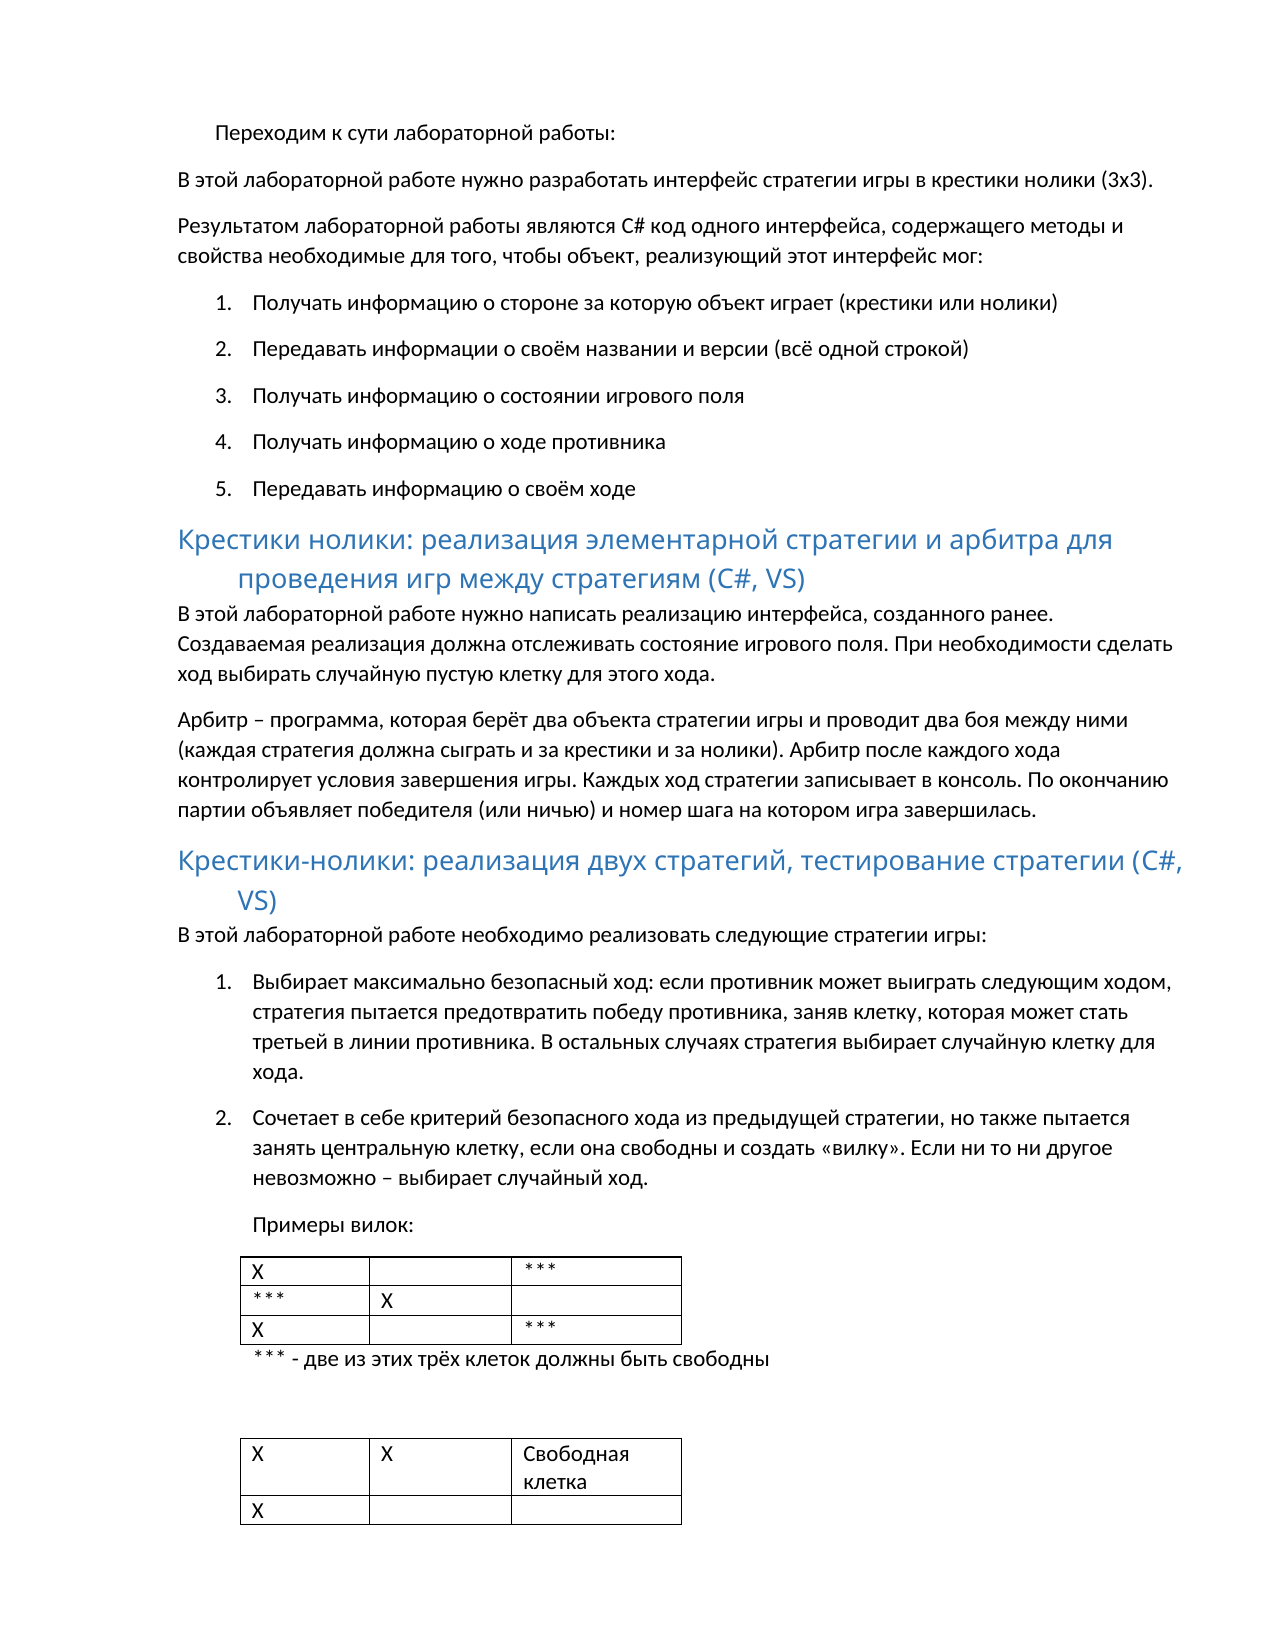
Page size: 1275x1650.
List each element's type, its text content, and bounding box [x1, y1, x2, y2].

text Примеры вилок: [252, 1210, 1186, 1238]
list Получать информацию о стороне за которую объект играет (крестики или нолики) [215, 288, 1186, 316]
table_header X [241, 1258, 369, 1285]
list Получать информацию о состоянии игрового поля [215, 381, 1186, 409]
table_cell *** [512, 1316, 681, 1343]
table_header Свободная клетка [512, 1439, 681, 1495]
table_cell X [370, 1286, 511, 1314]
text В этой лабораторной работе нужно разработать интерфейс стратегии игры в крестики нолики (3х3). [177, 165, 1186, 193]
list Передавать информацию о своём ходе [215, 474, 1186, 502]
subtitle Крестики нолики: реализация элементарной стратегии и арбитра для проведения игр между стратегиям (C#, VS) [177, 521, 1186, 597]
table_header X [241, 1439, 369, 1495]
table_cell [512, 1286, 681, 1314]
text В этой лабораторной работе нужно написать реализацию интерфейса, созданного ранее. Создаваемая реализация должна отслеживать состояние игрового поля. При необходимости сделать ход выбирать случайную пустую клетку для этого хода. [177, 599, 1186, 687]
text В этой лабораторной работе необходимо реализовать следующие стратегии игры: [177, 921, 1186, 949]
table_header [370, 1258, 511, 1285]
table_cell *** [241, 1286, 369, 1314]
table_cell [370, 1316, 511, 1343]
table_header *** [512, 1258, 681, 1285]
table_cell [370, 1496, 511, 1524]
subtitle Крестики-нолики: реализация двух стратегий, тестирование стратегии (C#, VS) [177, 842, 1186, 918]
list Передавать информации о своём названии и версии (всё одной строкой) [215, 334, 1186, 362]
list Получать информацию о ходе противника [215, 427, 1186, 455]
text *** - две из этих трёх клеток должны быть свободны [252, 1344, 1186, 1373]
text Результатом лабораторной работы являются C# код одного интерфейса, содержащего методы и свойства необходимые для того, чтобы объект, реализующий этот интерфейс мог: [177, 211, 1186, 269]
table_cell X [241, 1316, 369, 1343]
table_cell X [241, 1496, 369, 1524]
table_header X [370, 1439, 511, 1495]
list Сочетает в себе критерий безопасного хода из предыдущей стратегии, но также пытается занять центральную клетку, если она свободны и создать «вилку». Если ни то ни другое невозможно – выбирает случайный ход. [215, 1103, 1186, 1191]
text Переходим к сути лабораторной работы: [177, 118, 1186, 146]
table_cell [512, 1496, 681, 1524]
text Арбитр – программа, которая берёт два объекта стратегии игры и проводит два боя между ними (каждая стратегия должна сыграть и за крестики и за нолики). Арбитр после каждого хода контролирует условия завершения игры. Каждых ход стратегии записывает в консоль. По окончанию партии объявляет победителя (или ничью) и номер шага на котором игра завершилась. [177, 706, 1186, 823]
list Выбирает максимально безопасный ход: если противник может выиграть следующим ходом, стратегия пытается предотвратить победу противника, заняв клетку, которая может стать третьей в линии противника. В остальных случаях стратегия выбирает случайную клетку для хода. [215, 967, 1186, 1085]
